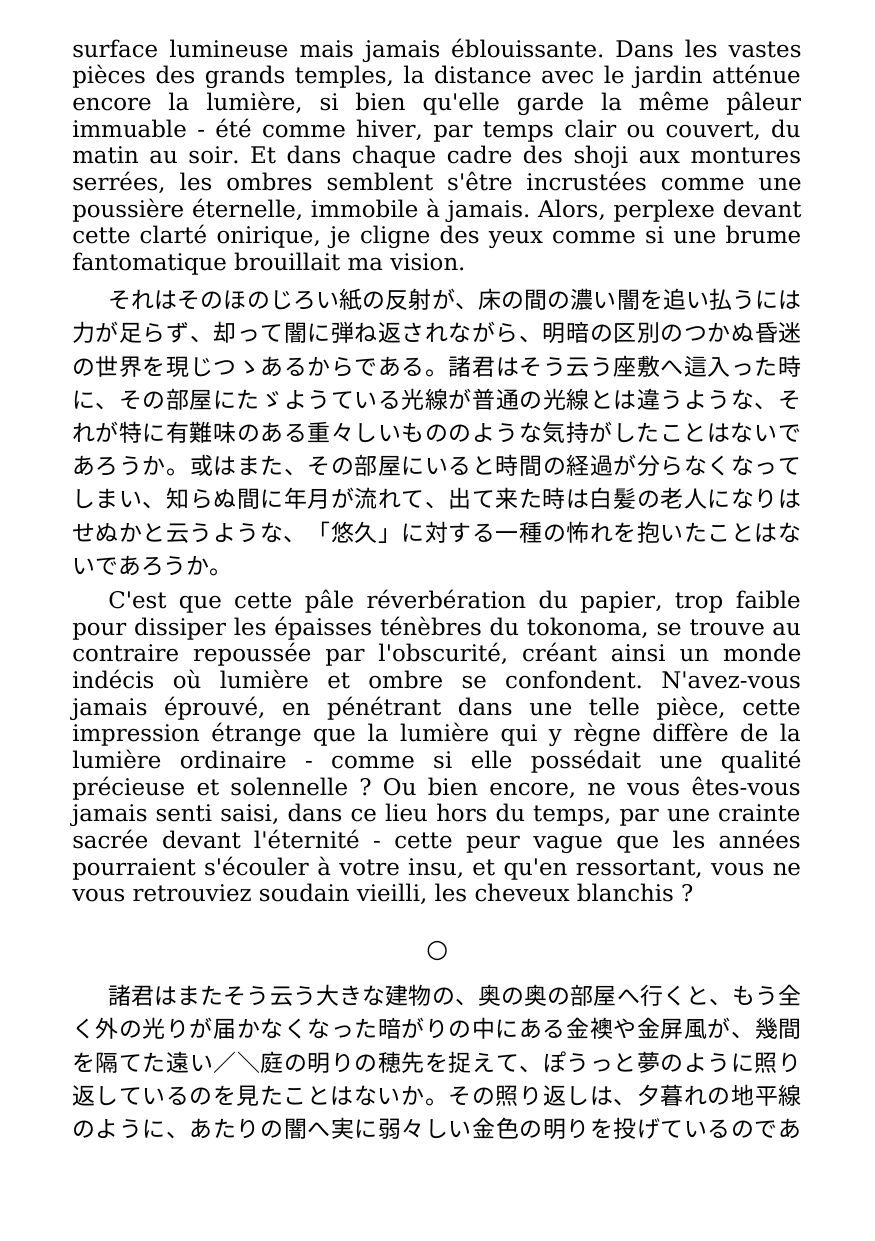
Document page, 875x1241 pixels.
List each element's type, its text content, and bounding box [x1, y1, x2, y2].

text 諸君はまたそう云う大きな建物の、奥の奥の部屋へ行くと、もう全く外の光りが届かなくなった暗がりの中にある金襖や金屏風が、幾間を隔てた遠い／＼庭の明りの穂先を捉えて、ぽうっと夢のように照り返しているのを見たことはないか。その照り返しは、夕暮れの地平線のように、あたりの闇へ実に弱々しい金色の明りを投げているのであ [72, 978, 802, 1144]
text C'est que cette pâle réverbération du papier, trop faible pour dissiper les épaisses ténèbres du tokonoma, se trouve au contraire repoussée par l'obscurité, créant ainsi un monde indécis où lumière et ombre se confondent. N'avez-vous jamais éprouvé, en pénétrant dans une telle pièce, cette impression étrange que la lumière qui y règne diffère de la lumière ordinaire - comme si elle possédait une qualité précieuse et solennelle ? Ou bien encore, ne vous êtes-vous jamais senti saisi, dans ce lieu hors du temps, par une crainte sacrée devant l'éternité - cette peur vague que les années pourraient s'écouler à votre insu, et qu'en ressortant, vous ne vous retrouviez soudain vieilli, les cheveux blanchis ? [72, 587, 802, 907]
text それはそのほのじろい紙の反射が、床の間の濃い闇を追い払うには力が足らず、却って闇に弾ね返されながら、明暗の区別のつかぬ昏迷の世界を現じつゝあるからである。諸君はそう云う座敷へ這入った時に、その部屋にたゞようている光線が普通の光線とは違うような、それが特に有難味のある重々しいもののような気持がしたことはないであろうか。或はまた、その部屋にいると時間の経過が分らなくなってしまい、知らぬ間に年月が流れて、出て来た時は白髪の老人になりはせぬかと云うような、「悠久」に対する一種の怖れを抱いたことはないであろうか。 [72, 282, 802, 581]
text surface lumineuse mais jamais éblouissante. Dans les vastes pièces des grands temples, la distance avec le jardin atténue encore la lumière, si bien qu'elle garde la même pâleur immuable - été comme hiver, par temps clair ou couvert, du matin au soir. Et dans chaque cadre des shoji aux montures serrées, les ombres semblent s'être incrustées comme une poussière éternelle, immobile à jamais. Alors, perplexe devant cette clarté onirique, je cligne des yeux comme si une brume fantomatique brouillait ma vision. [72, 36, 802, 276]
subtitle ○ [36, 931, 838, 966]
